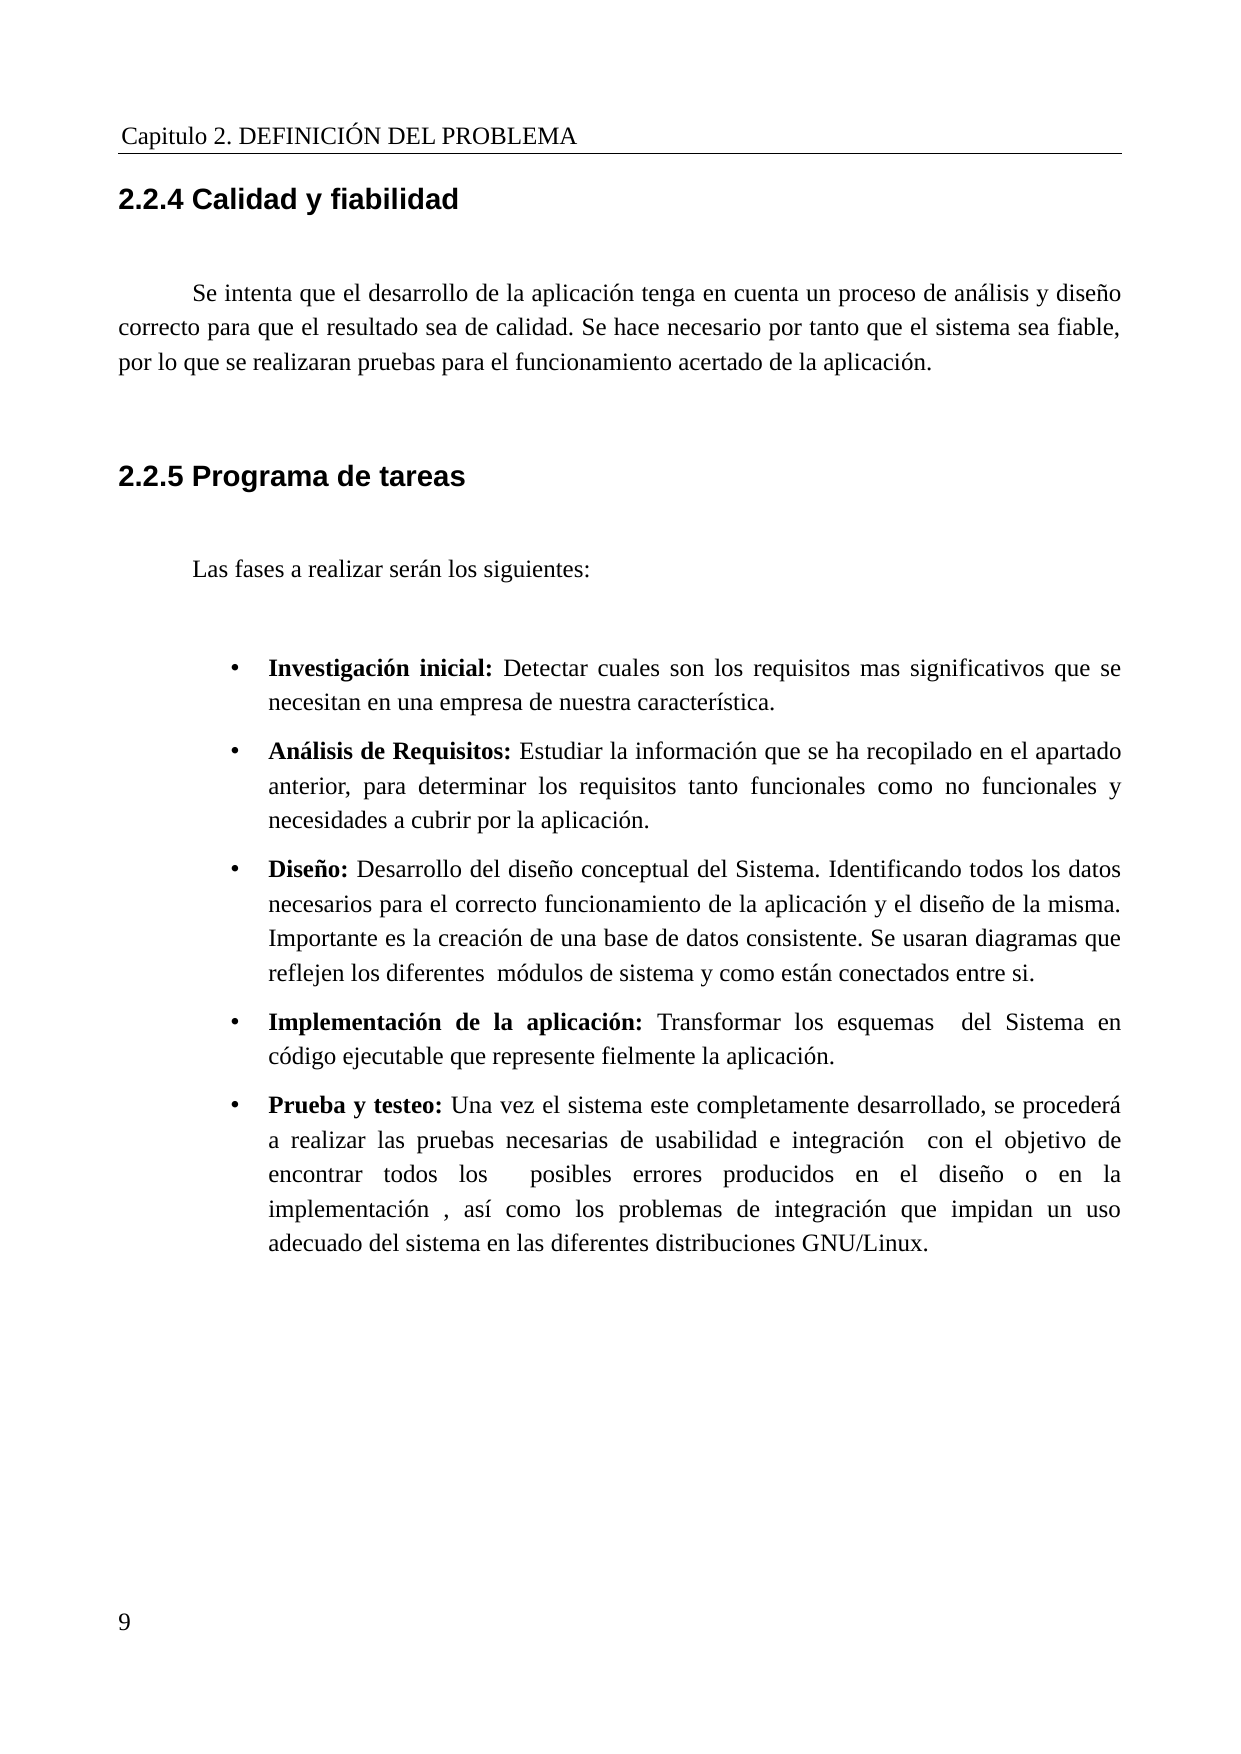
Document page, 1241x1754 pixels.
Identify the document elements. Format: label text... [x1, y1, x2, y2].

list Análisis de Requisitos: Estudiar la información que se ha recopilado en el apartado anterior, para determinar los requisitos tanto funcionales como no funcionales y necesidades a cubrir por la aplicación. [231, 736, 1122, 834]
list Implementación de la aplicación: Transformar los esquemas del Sistema en código ejecutable que represente fielmente la aplicación. [231, 1007, 1122, 1070]
text Se intenta que el desarrollo de la aplicación tenga en cuenta un proceso de análisis y diseño correcto para que el resultado sea de calidad. Se hace necesario por tanto que el sistema sea fiable, por lo que se realizaran pruebas para el funcionamiento acertado de la aplicación. [118, 278, 1122, 375]
list Diseño: Desarrollo del diseño conceptual del Sistema. Identificando todos los datos necesarios para el correcto funcionamiento de la aplicación y el diseño de la misma. Importante es la creación de una base de datos consistente. Se usaran diagramas que reflejen los diferentes módulos de sistema y como están conectados entre si. [231, 854, 1122, 986]
list Prueba y testeo: Una vez el sistema este completamente desarrollado, se procederá a realizar las pruebas necesarias de usabilidad e integración con el objetivo de encontrar todos los posibles errores producidos en el diseño o en la implementación , así como los problemas de integración que impidan un uso adecuado del sistema en las diferentes distribuciones GNU/Linux. [231, 1090, 1122, 1257]
text Las fases a realizar serán los siguientes: [118, 554, 1122, 583]
subtitle 2.2.4 Calidad y fiabilidad [118, 182, 1122, 216]
list Investigación inicial: Detectar cuales son los requisitos mas significativos que se necesitan en una empresa de nuestra característica. [231, 653, 1122, 716]
subtitle 2.2.5 Programa de tareas [118, 459, 1122, 493]
